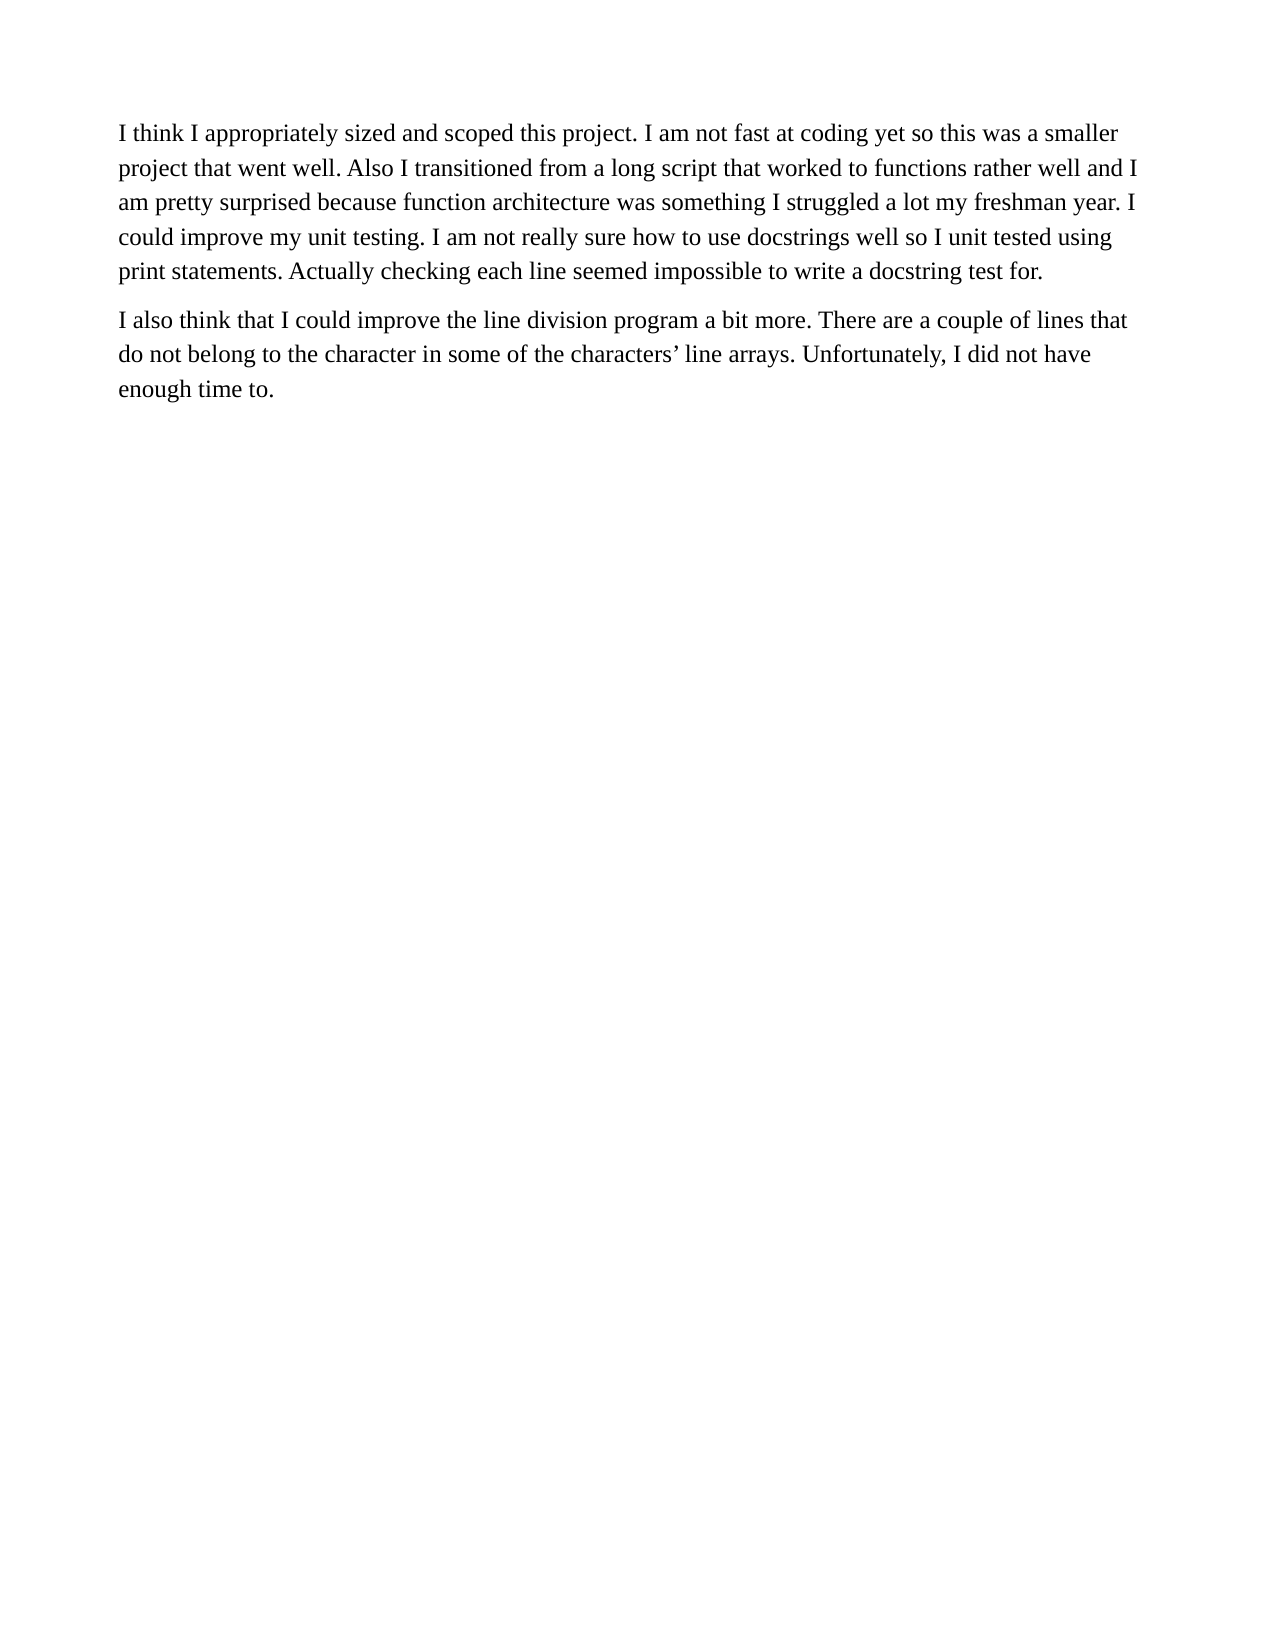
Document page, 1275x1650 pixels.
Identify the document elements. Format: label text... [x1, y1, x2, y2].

text I think I appropriately sized and scoped this project. I am not fast at coding yet so this was a smaller project that went well. Also I transitioned from a long script that worked to functions rather well and I am pretty surprised because function architecture was something I struggled a lot my freshman year. I could improve my unit testing. I am not really sure how to use docstrings well so I unit tested using print statements. Actually checking each line seemed impossible to write a docstring test for. [118, 118, 1157, 285]
text I also think that I could improve the line division program a bit more. There are a couple of lines that do not belong to the character in some of the characters’ line arrays. Unfortunately, I did not have enough time to. [118, 305, 1157, 403]
